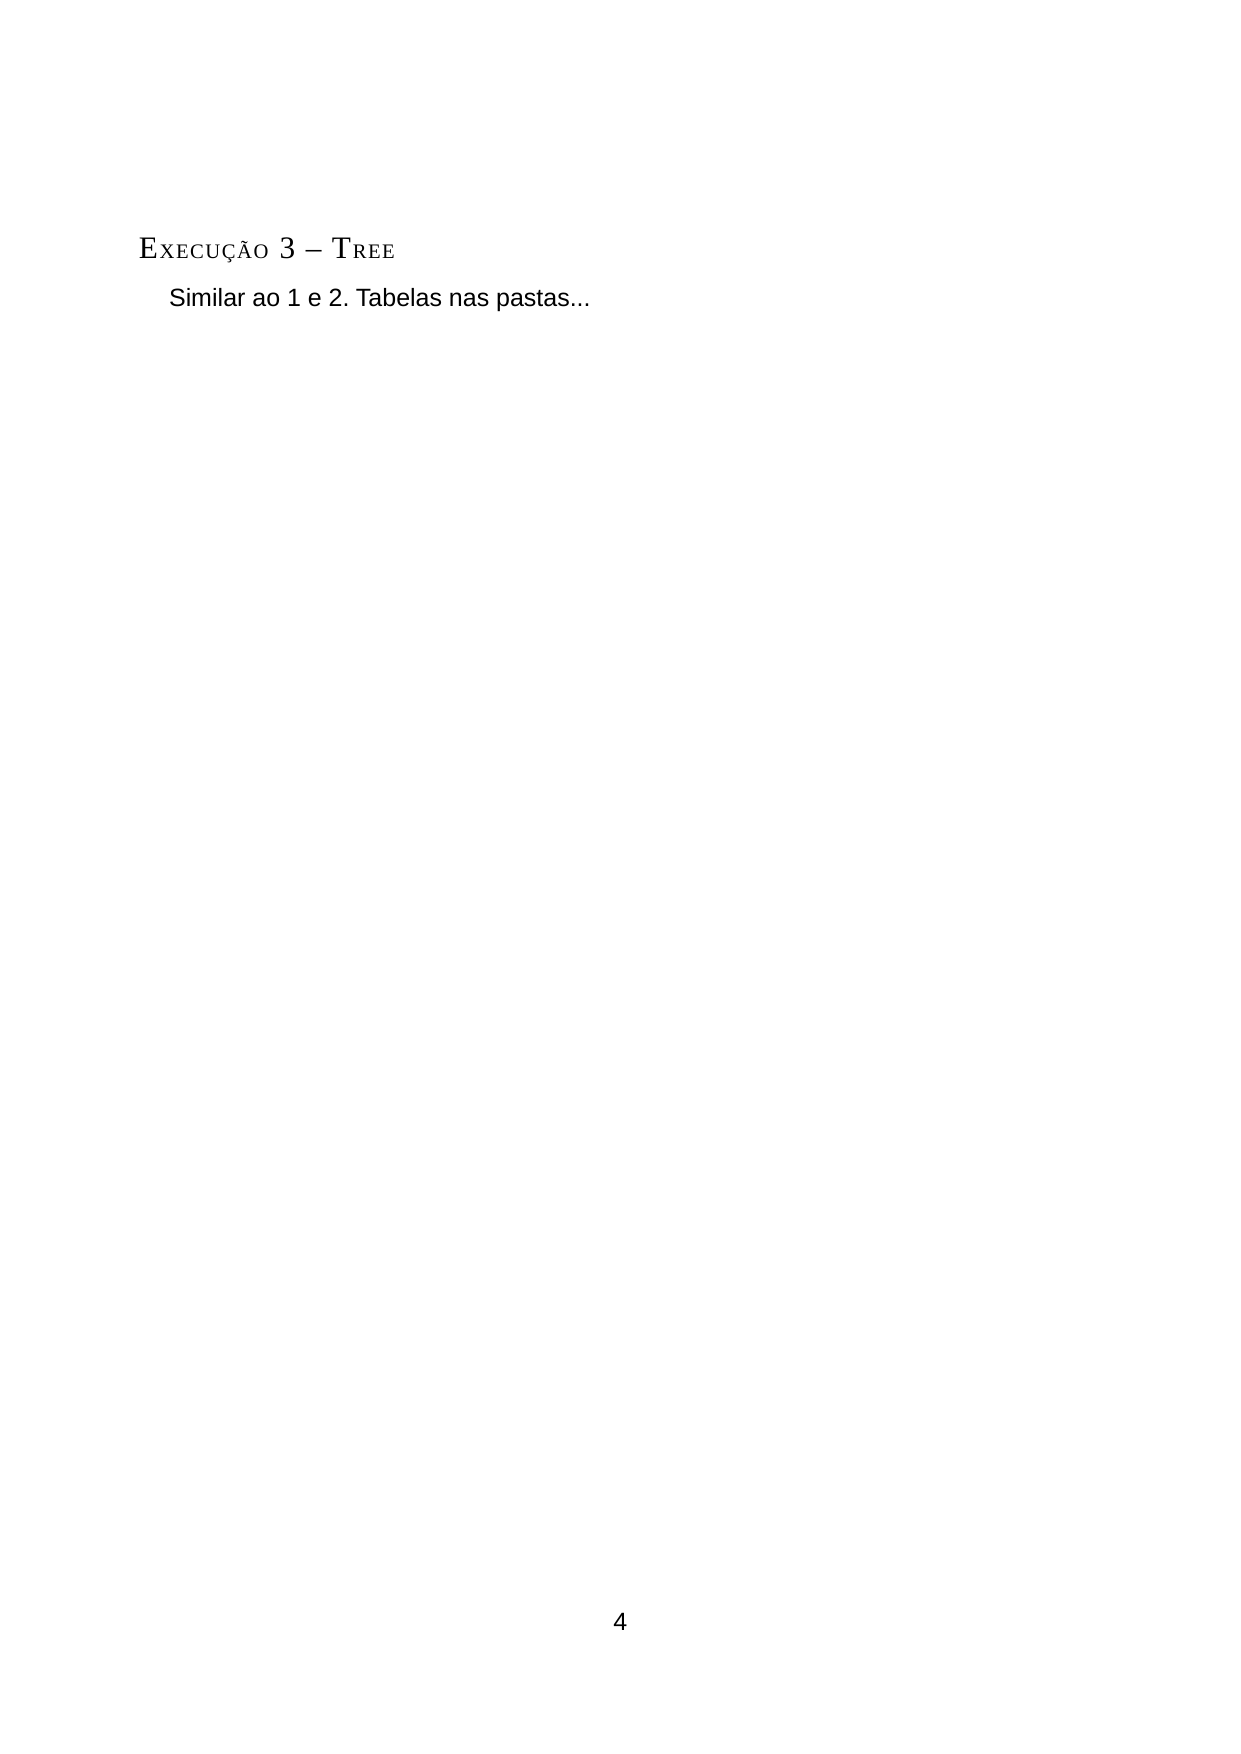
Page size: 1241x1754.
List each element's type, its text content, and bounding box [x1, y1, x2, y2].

text Similar ao 1 e 2. Tabelas nas pastas... [94, 283, 1146, 312]
subtitle Execução 3 – Tree [139, 229, 1146, 265]
